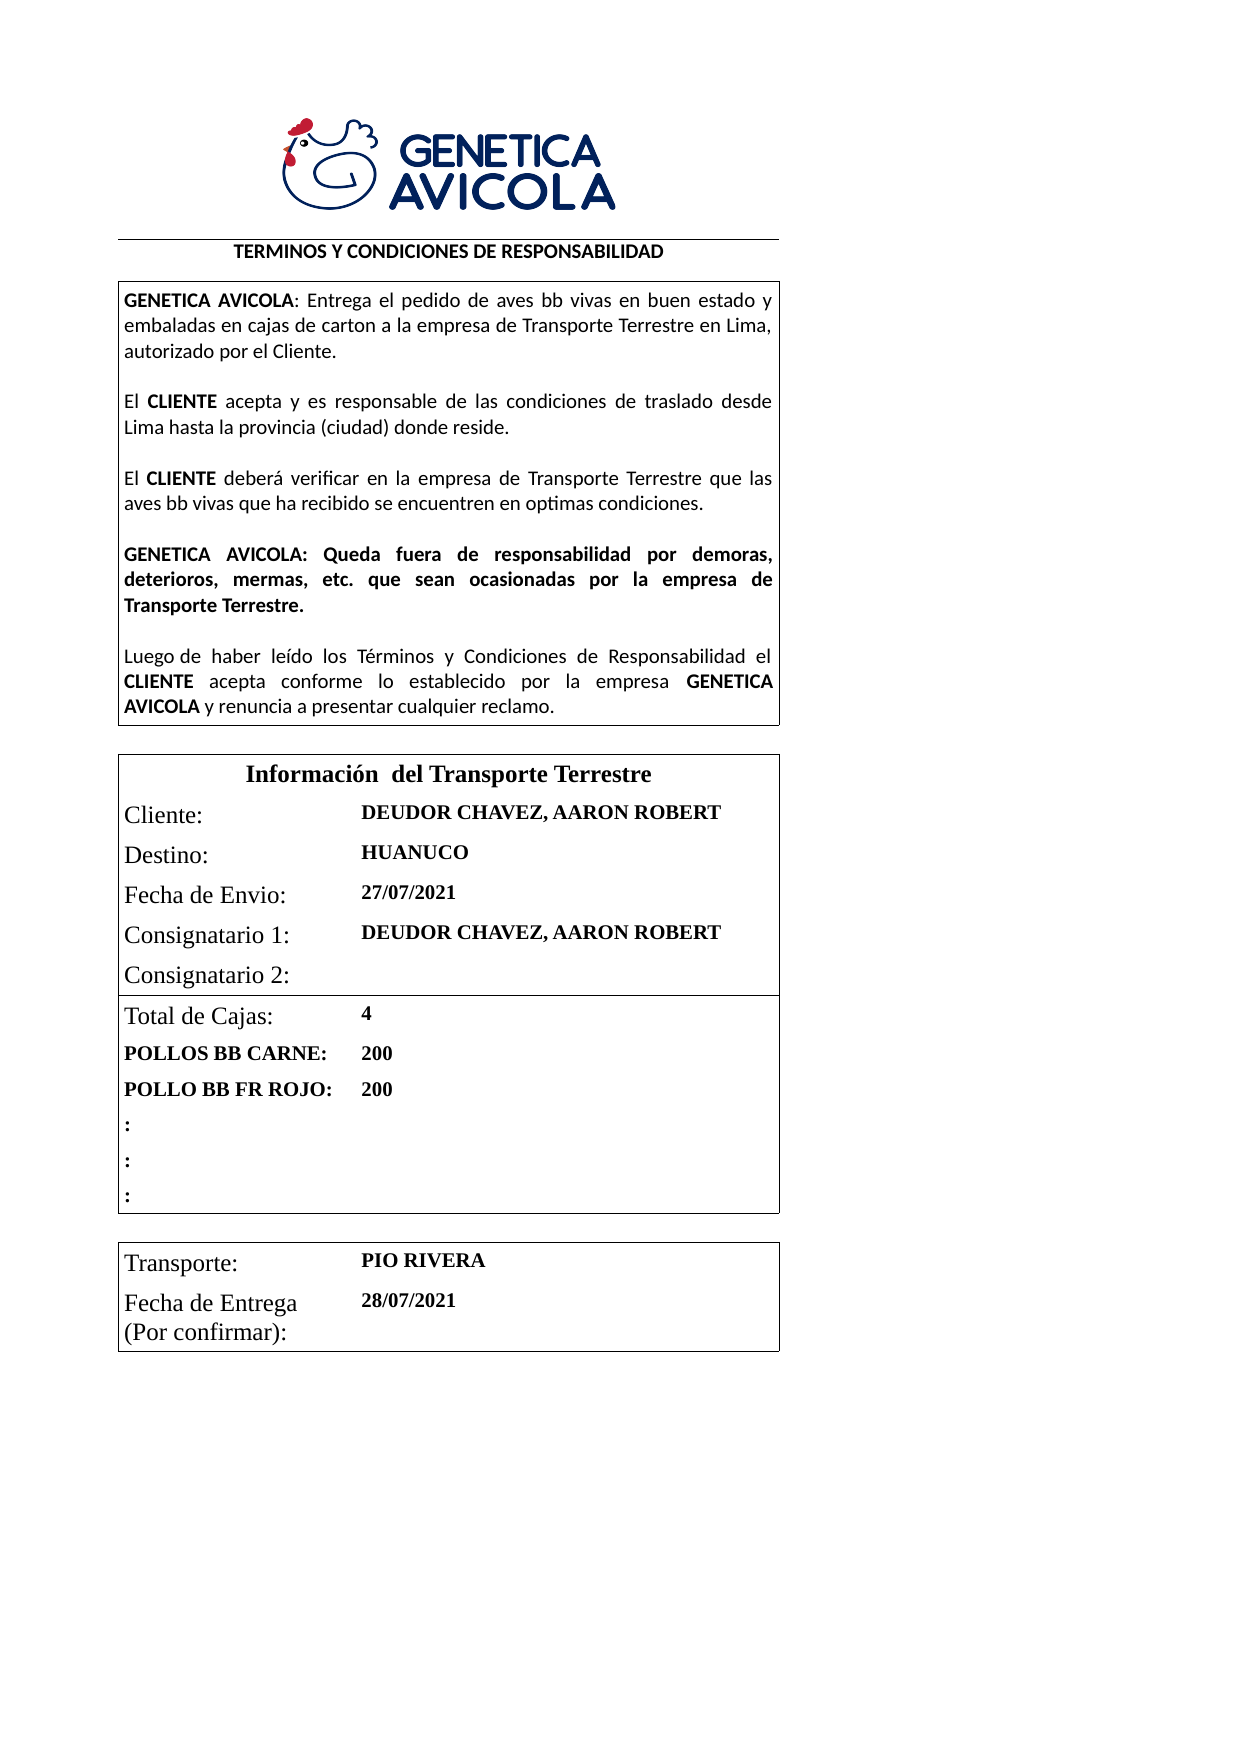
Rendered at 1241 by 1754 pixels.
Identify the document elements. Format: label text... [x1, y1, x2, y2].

table_cell 28/07/2021 [356, 1282, 779, 1351]
table_cell [356, 1178, 779, 1213]
table_cell Fecha de Entrega (Por confirmar): [119, 1282, 356, 1351]
table_cell 200 [356, 1071, 779, 1106]
table_cell 27/07/2021 [356, 874, 779, 914]
table_cell Fecha de Envio: [119, 874, 356, 914]
table_header TERMINOS Y CONDICIONES DE RESPONSABILIDAD [118, 240, 779, 281]
table_cell Transporte: [119, 1243, 356, 1282]
table_cell PIO RIVERA [356, 1243, 779, 1282]
table_cell POLLO BB FR ROJO: [119, 1071, 356, 1106]
table_cell HUANUCO [356, 834, 779, 874]
table_cell [356, 1106, 779, 1142]
table_cell DEUDOR CHAVEZ, AARON ROBERT [356, 915, 779, 955]
table_header Información del Transporte Terrestre [119, 755, 779, 794]
table_cell 4 [356, 996, 779, 1035]
table_cell Consignatario 2: [119, 955, 356, 995]
table_cell 200 [356, 1035, 779, 1071]
table_cell [356, 955, 779, 995]
table_cell Destino: [119, 834, 356, 874]
table_cell Total de Cajas: [119, 996, 356, 1035]
table_cell GENETICA AVICOLA: Entrega el pedido de aves bb vivas en buen estado y embaladas en cajas de carton a la empresa de Transporte Terrestre en Lima, autorizado por el Cliente. El CLIENTE acepta y es responsable de las condiciones de traslado desde Lima hasta la provincia (ciudad) donde reside. El CLIENTE deberá verificar en la empresa de Transporte Terrestre que las aves bb vivas que ha recibido se encuentren en optimas condiciones. GENETICA AVICOLA: Queda fuera de responsabilidad por demoras, deterioros, mermas, etc. que sean ocasionadas por la empresa de Transporte Terrestre. Luego de haber leído los Términos y Condiciones de Responsabilidad el CLIENTE acepta conforme lo establecido por la empresa GENETICA AVICOLA y renuncia a presentar cualquier reclamo. [119, 282, 779, 725]
table_cell [356, 1214, 779, 1242]
table_cell POLLOS BB CARNE: [119, 1035, 356, 1071]
table_cell Consignatario 1: [119, 915, 356, 955]
table_cell : [119, 1106, 356, 1142]
table_cell [118, 1214, 356, 1242]
table_cell [356, 1142, 779, 1177]
table_cell DEUDOR CHAVEZ, AARON ROBERT [356, 794, 779, 834]
picture [282, 118, 616, 210]
table_cell Cliente: [119, 794, 356, 834]
table_cell : [119, 1142, 356, 1177]
table_cell : [119, 1178, 356, 1213]
